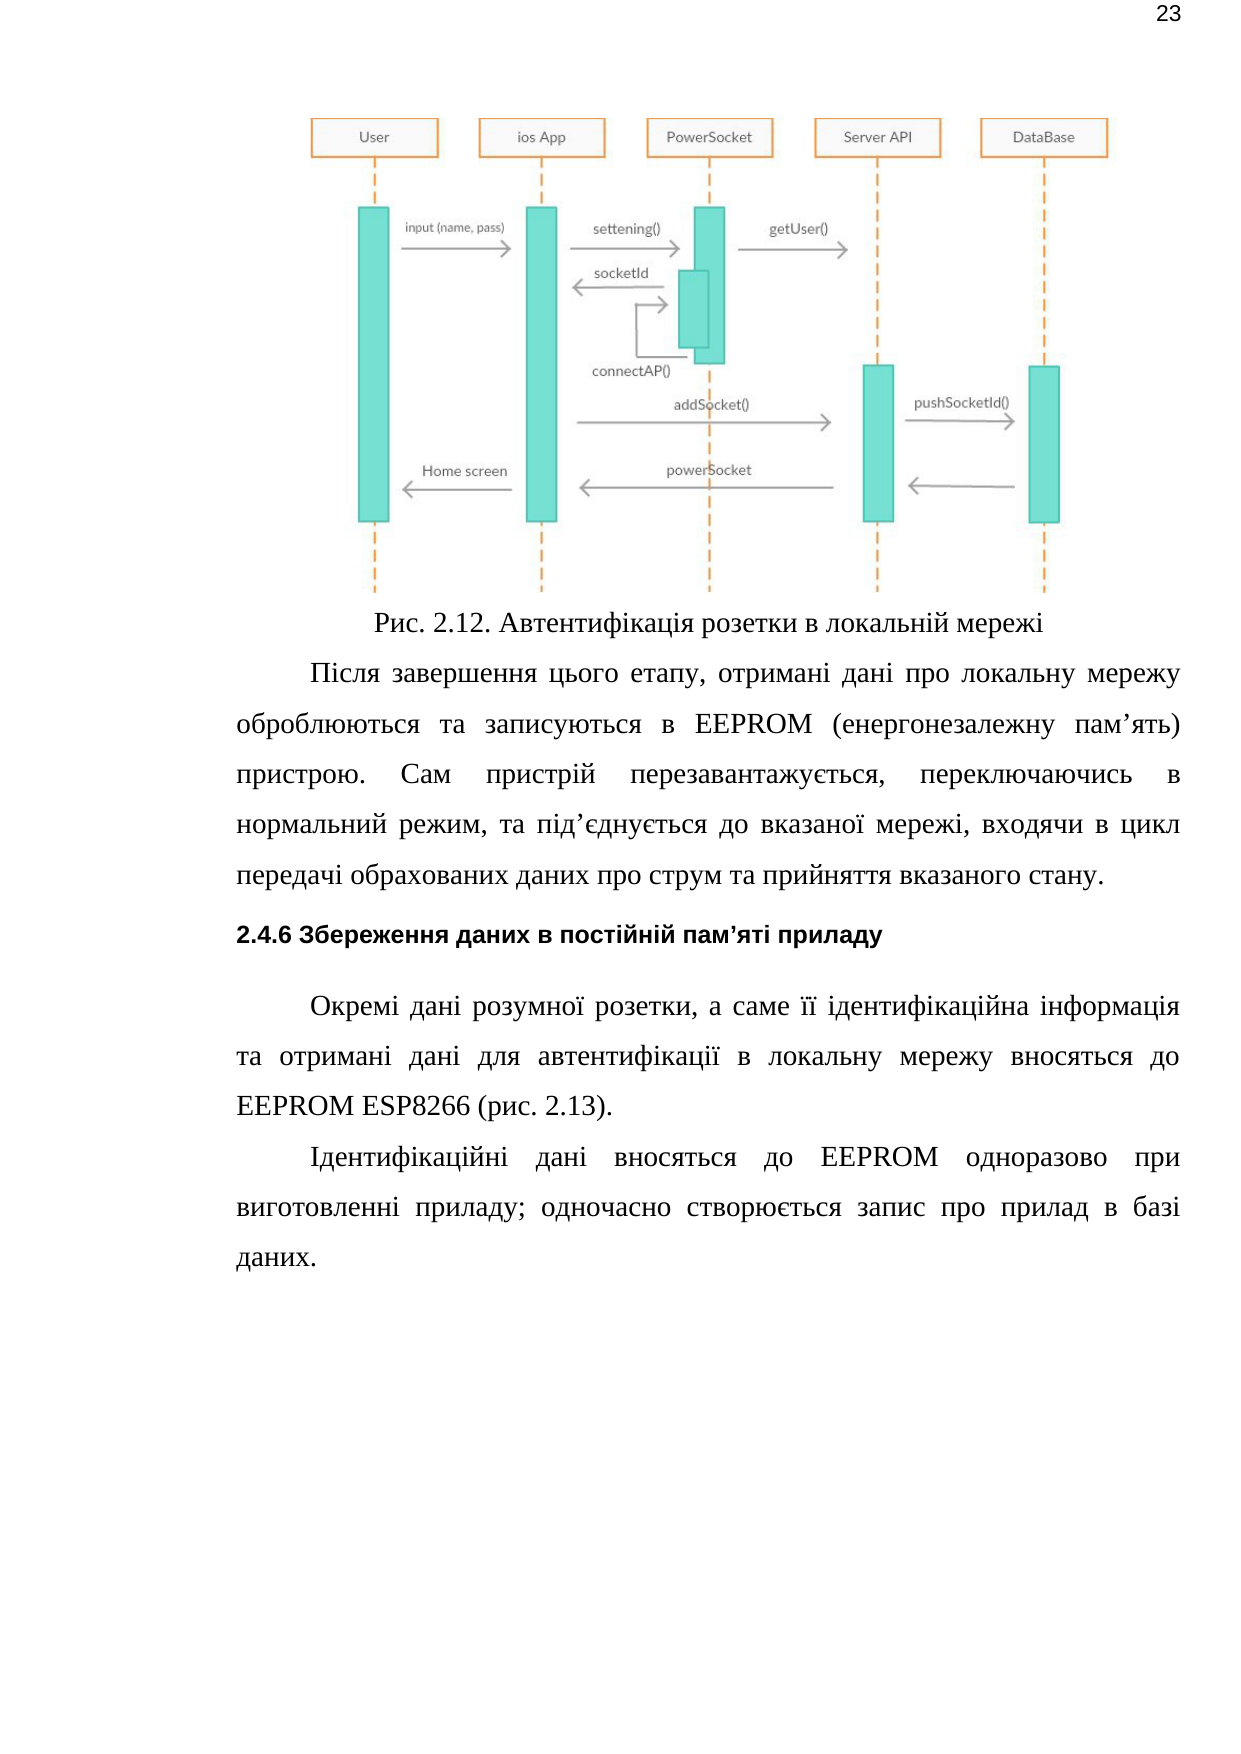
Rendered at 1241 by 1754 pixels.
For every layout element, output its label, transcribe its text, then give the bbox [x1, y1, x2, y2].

picture [294, 118, 1123, 593]
text Після завершення цього етапу, отримані дані про локальну мережу оброблюються та записуються в EEPROM (енергонезалежну пам’ять) пристрою. Сам пристрій перезавантажується, переключаючись в нормальний режим, та під’єднується до вказаної мережі, входячи в цикл передачі обрахованих даних про струм та прийняття вказаного стану. [236, 656, 1181, 890]
text Ідентифікаційні дані вносяться до EEPROM одноразово при виготовленні приладу; одночасно створюється запис про прилад в базі даних. [236, 1139, 1181, 1273]
subtitle 2.4.6 Збереження даних в постійній пам’яті приладу [236, 920, 1181, 948]
text Окремі дані розумної розетки, а саме її ідентифікаційна інформація та отримані дані для автентифікації в локальну мережу вносяться до EEPROM ESP8266 (рис. 2.13). [236, 988, 1181, 1122]
text Рис. 2.12. Автентифікація розетки в локальній мережі [236, 605, 1181, 639]
